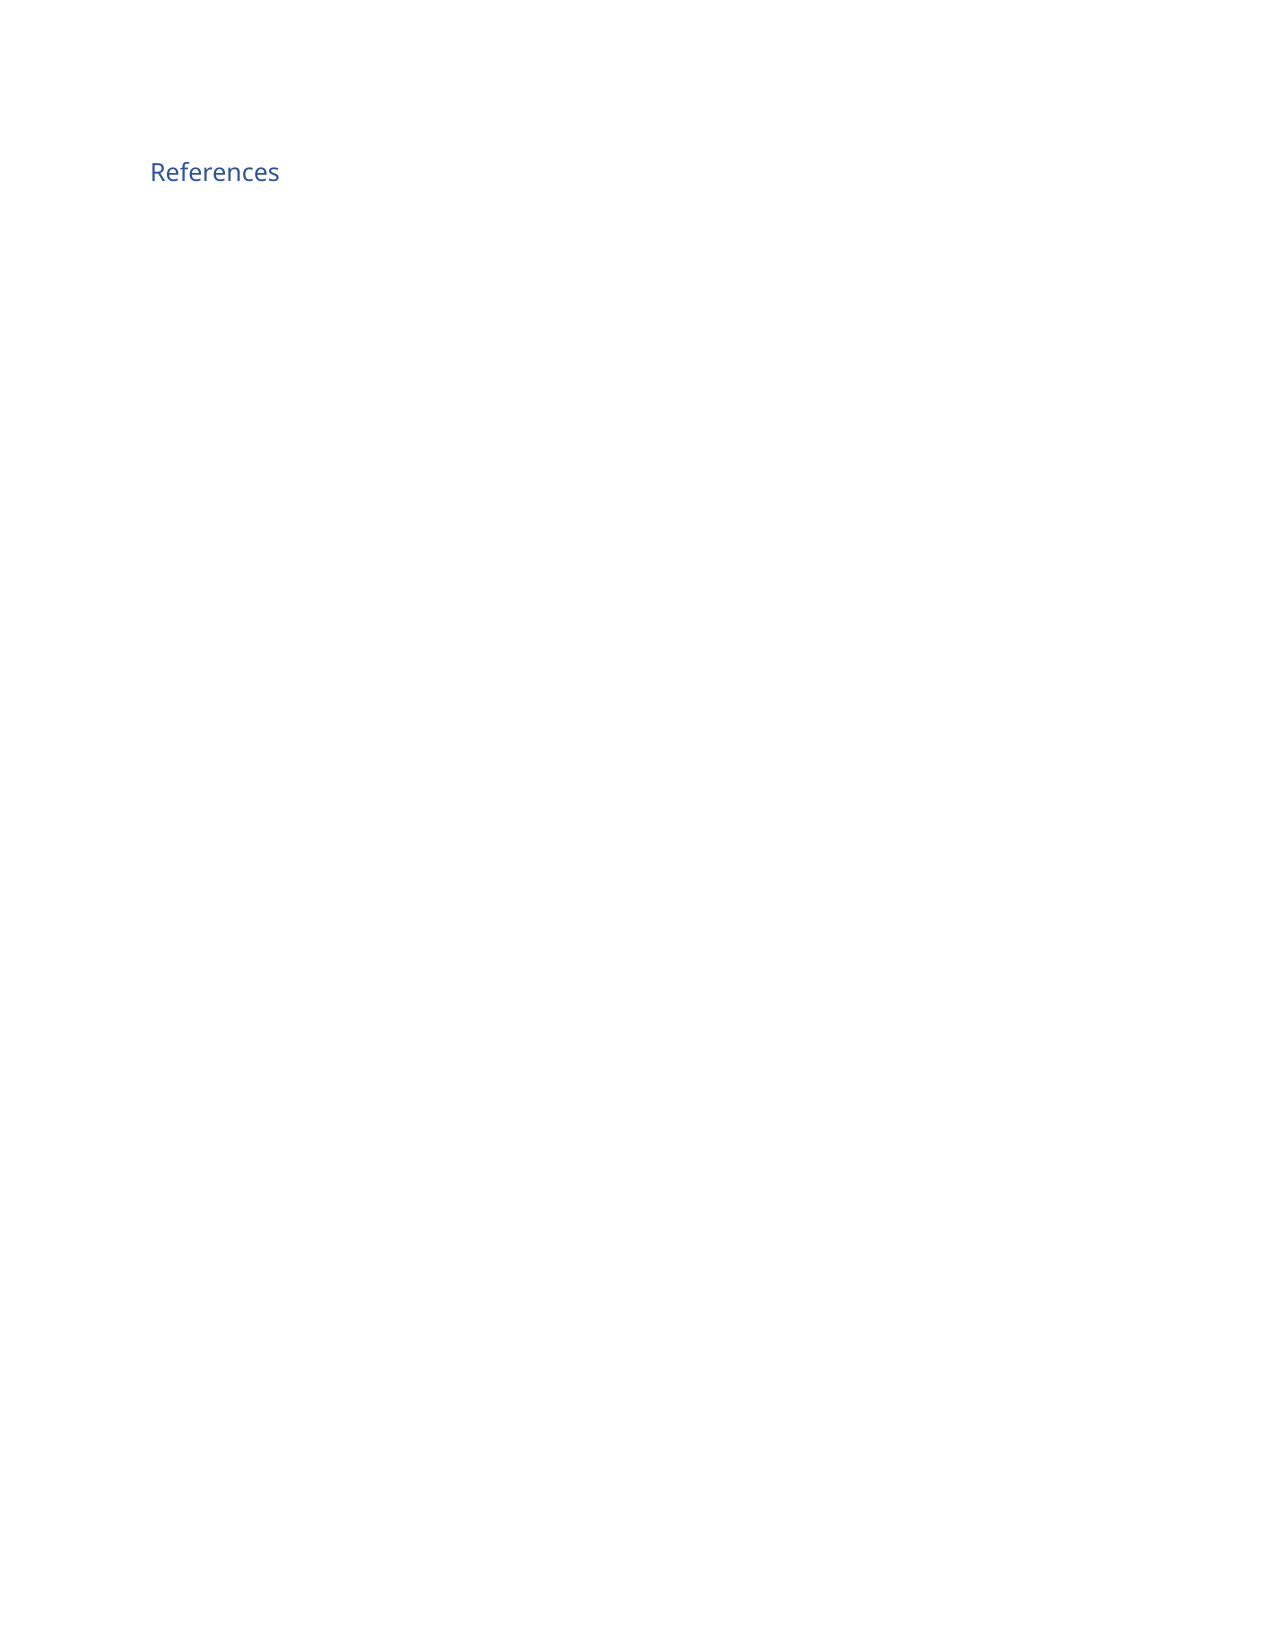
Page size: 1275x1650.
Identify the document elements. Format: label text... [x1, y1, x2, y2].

subtitle References [150, 154, 1125, 188]
